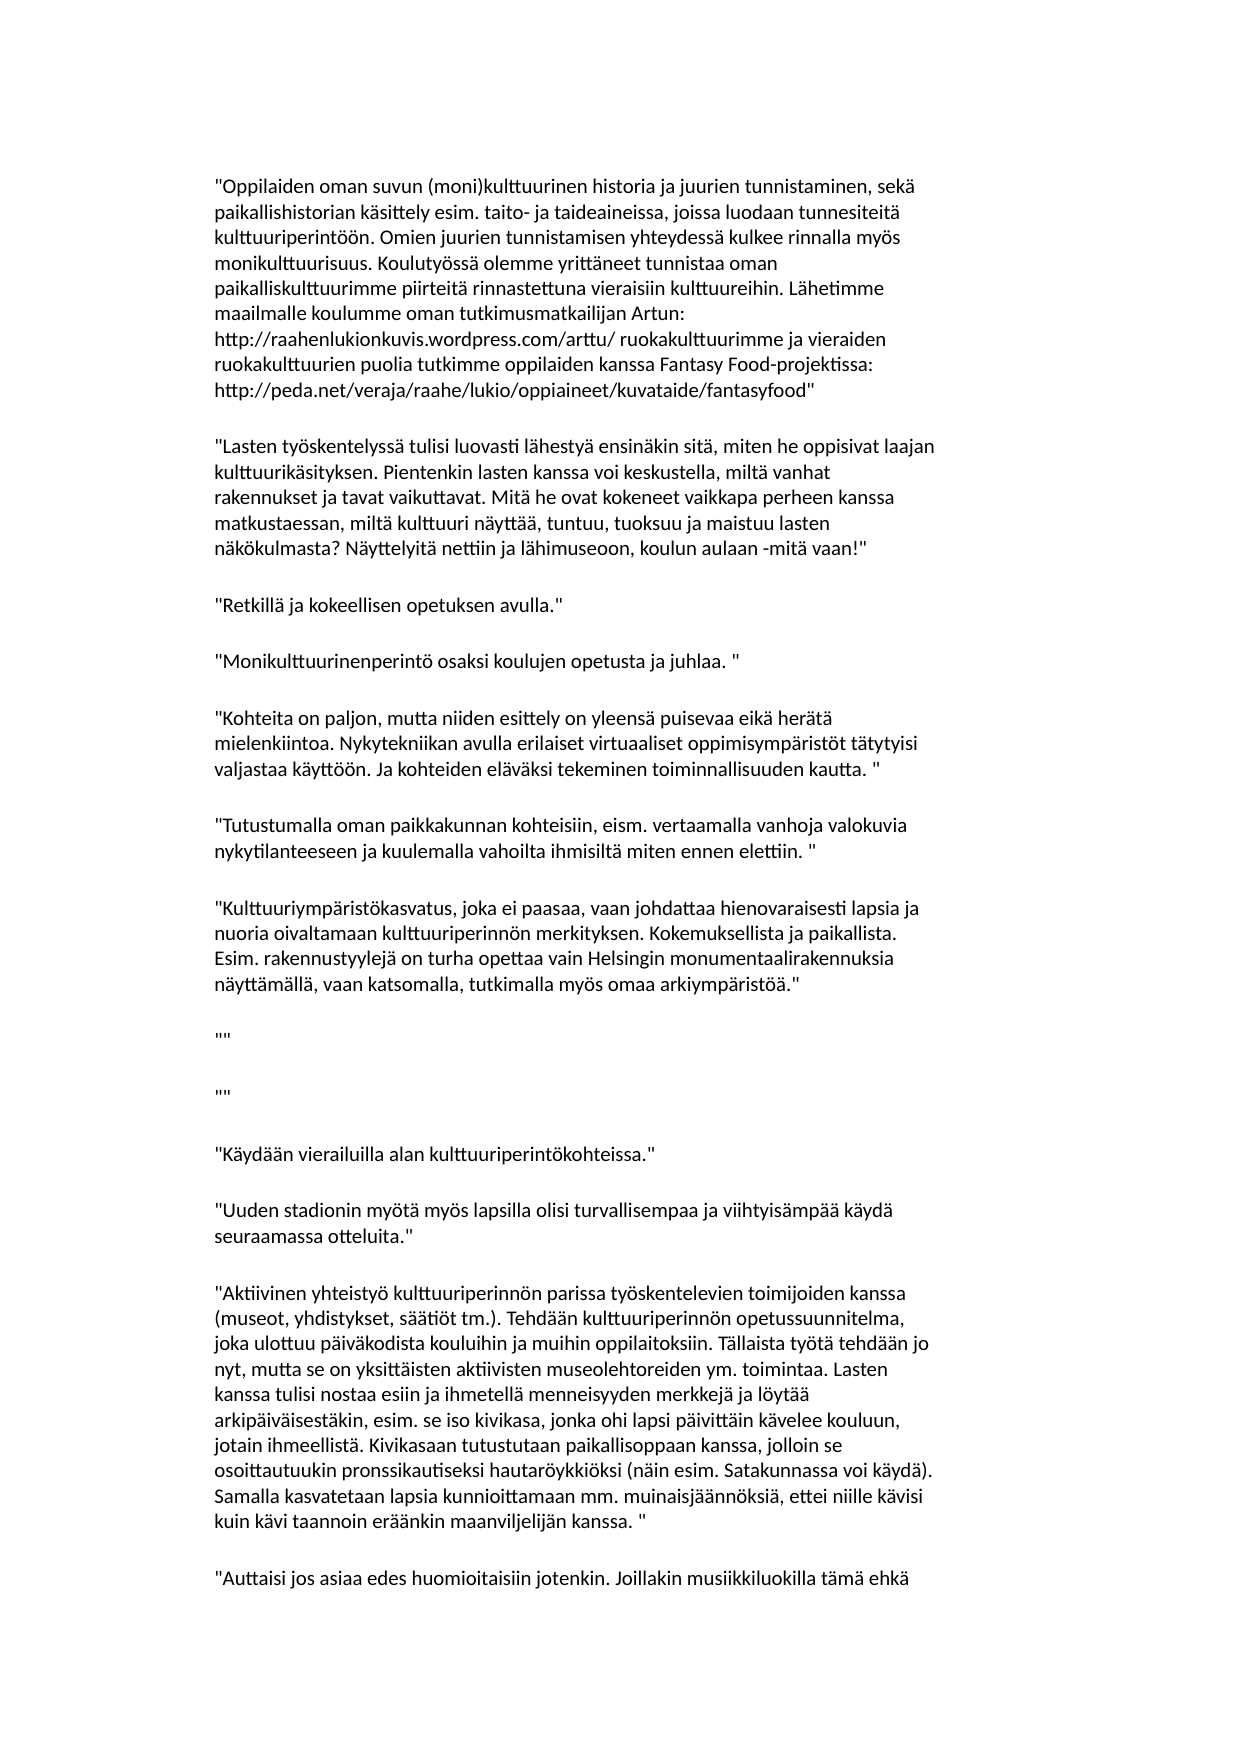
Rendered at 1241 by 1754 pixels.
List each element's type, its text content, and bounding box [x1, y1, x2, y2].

table_cell "Käydään vierailuilla alan kulttuuriperintökohteissa." [214, 1118, 952, 1174]
table_cell "" [214, 1061, 952, 1117]
table_cell "Monikulttuurinenperintö osaksi koulujen opetusta ja juhlaa. " [214, 625, 952, 682]
table_cell "Uuden stadionin myötä myös lapsilla olisi turvallisempaa ja viihtyisämpää käydä seuraamassa otteluita." [214, 1174, 952, 1256]
table_cell "Oppilaiden oman suvun (moni)kulttuurinen historia ja juurien tunnistaminen, sekä paikallishistorian käsittely esim. taito- ja taideaineissa, joissa luodaan tunnesiteitä kulttuuriperintöön. Omien juurien tunnistamisen yhteydessä kulkee rinnalla myös monikulttuurisuus. Koulutyössä olemme yrittäneet tunnistaa oman paikalliskulttuurimme piirteitä rinnastettuna vieraisiin kulttuureihin. Lähetimme maailmalle koulumme oman tutkimusmatkailijan Artun: http://raahenlukionkuvis.wordpress.com/arttu/ ruokakulttuurimme ja vieraiden ruokakulttuurien puolia tutkimme oppilaiden kanssa Fantasy Food-projektissa: http://peda.net/veraja/raahe/lukio/oppiaineet/kuvataide/fantasyfood" [214, 150, 952, 410]
table_cell "Lasten työskentelyssä tulisi luovasti lähestyä ensinäkin sitä, miten he oppisivat laajan kulttuurikäsityksen. Pientenkin lasten kanssa voi keskustella, miltä vanhat rakennukset ja tavat vaikuttavat. Mitä he ovat kokeneet vaikkapa perheen kanssa matkustaessan, miltä kulttuuri näyttää, tuntuu, tuoksuu ja maistuu lasten näkökulmasta? Näyttelyitä nettiin ja lähimuseoon, koulun aulaan -mitä vaan!" [214, 410, 952, 568]
table_cell "Kulttuuriympäristökasvatus, joka ei paasaa, vaan johdattaa hienovaraisesti lapsia ja nuoria oivaltamaan kulttuuriperinnön merkityksen. Kokemuksellista ja paikallista. Esim. rakennustyylejä on turha opettaa vain Helsingin monumentaalirakennuksia näyttämällä, vaan katsomalla, tutkimalla myös omaa arkiympäristöä." [214, 871, 952, 1004]
table_cell "Kohteita on paljon, mutta niiden esittely on yleensä puisevaa eikä herätä mielenkiintoa. Nykytekniikan avulla erilaiset virtuaaliset oppimisympäristöt tätytyisi valjastaa käyttöön. Ja kohteiden eläväksi tekeminen toiminnallisuuden kautta. " [214, 682, 952, 789]
table_cell "Tutustumalla oman paikkakunnan kohteisiin, eism. vertaamalla vanhoja valokuvia nykytilanteeseen ja kuulemalla vahoilta ihmisiltä miten ennen elettiin. " [214, 789, 952, 871]
table_cell "Auttaisi jos asiaa edes huomioitaisiin jotenkin. Joillakin musiikkiluokilla tämä ehkä [214, 1542, 952, 1598]
table_cell "" [214, 1004, 952, 1061]
table_cell "Retkillä ja kokeellisen opetuksen avulla." [214, 568, 952, 625]
table_cell "Aktiivinen yhteistyö kulttuuriperinnön parissa työskentelevien toimijoiden kanssa (museot, yhdistykset, säätiöt tm.). Tehdään kulttuuriperinnön opetussuunnitelma, joka ulottuu päiväkodista kouluihin ja muihin oppilaitoksiin. Tällaista työtä tehdään jo nyt, mutta se on yksittäisten aktiivisten museolehtoreiden ym. toimintaa. Lasten kanssa tulisi nostaa esiin ja ihmetellä menneisyyden merkkejä ja löytää arkipäiväisestäkin, esim. se iso kivikasa, jonka ohi lapsi päivittäin kävelee kouluun, jotain ihmeellistä. Kivikasaan tutustutaan paikallisoppaan kanssa, jolloin se osoittautuukin pronssikautiseksi hautaröykkiöksi (näin esim. Satakunnassa voi käydä). Samalla kasvatetaan lapsia kunnioittamaan mm. muinaisjäännöksiä, ettei niille kävisi kuin kävi taannoin eräänkin maanviljelijän kanssa. " [214, 1256, 952, 1542]
